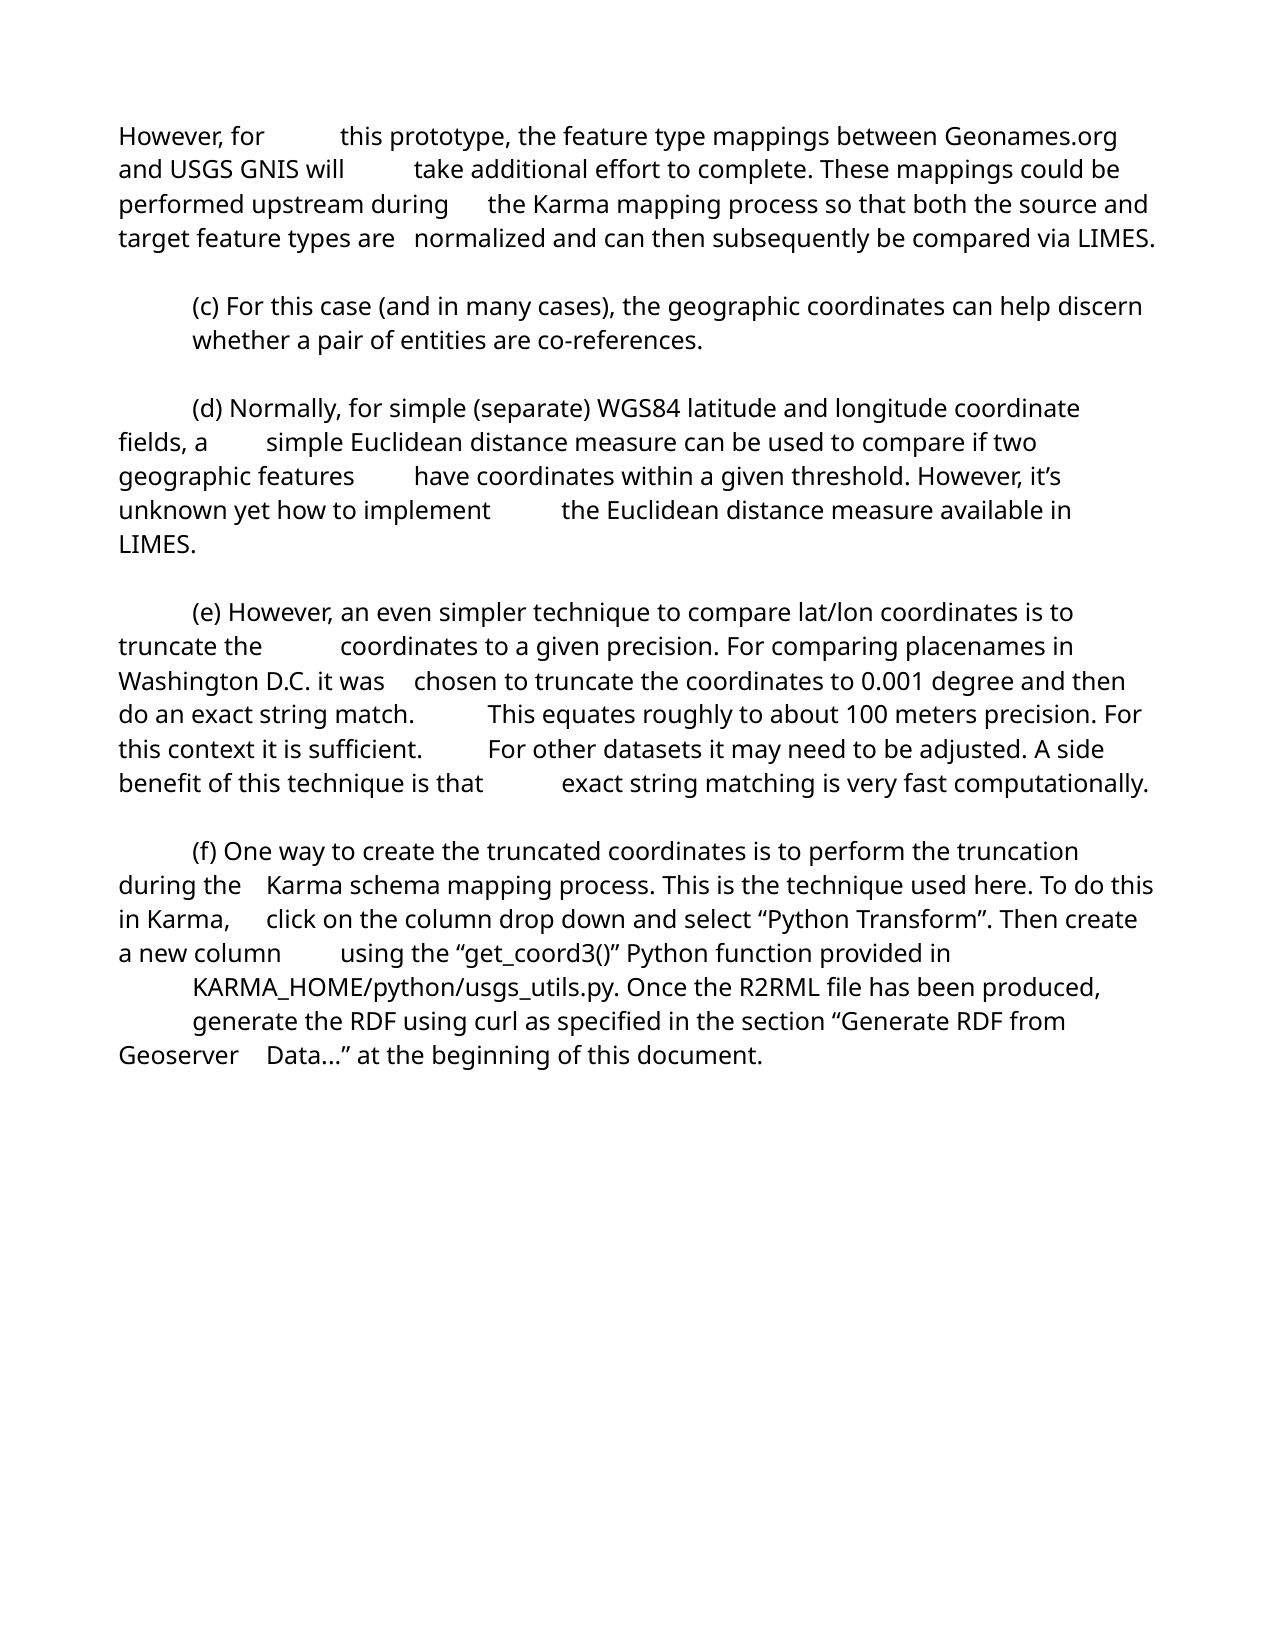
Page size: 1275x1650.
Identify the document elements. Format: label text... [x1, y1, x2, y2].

text (c) For this case (and in many cases), the geographic coordinates can help discern whether a pair of entities are co-references. [118, 288, 1157, 357]
text (d) Normally, for simple (separate) WGS84 latitude and longitude coordinate fields, a simple Euclidean distance measure can be used to compare if two geographic features have coordinates within a given threshold. However, it’s unknown yet how to implement the Euclidean distance measure available in LIMES. [118, 391, 1157, 561]
text (e) However, an even simpler technique to compare lat/lon coordinates is to truncate the coordinates to a given precision. For comparing placenames in Washington D.C. it was chosen to truncate the coordinates to 0.001 degree and then do an exact string match. This equates roughly to about 100 meters precision. For this context it is sufficient. For other datasets it may need to be adjusted. A side benefit of this technique is that exact string matching is very fast computationally. [118, 595, 1157, 799]
text (f) One way to create the truncated coordinates is to perform the truncation during the Karma schema mapping process. This is the technique used here. To do this in Karma, click on the column drop down and select “Python Transform”. Then create a new column using the “get_coord3()” Python function provided in KARMA_HOME/python/usgs_utils.py. Once the R2RML file has been produced, generate the RDF using curl as specified in the section “Generate RDF from Geoserver Data...” at the beginning of this document. [118, 833, 1157, 1072]
text However, for this prototype, the feature type mappings between Geonames.org and USGS GNIS will take additional effort to complete. These mappings could be performed upstream during the Karma mapping process so that both the source and target feature types are normalized and can then subsequently be compared via LIMES. [118, 118, 1157, 254]
